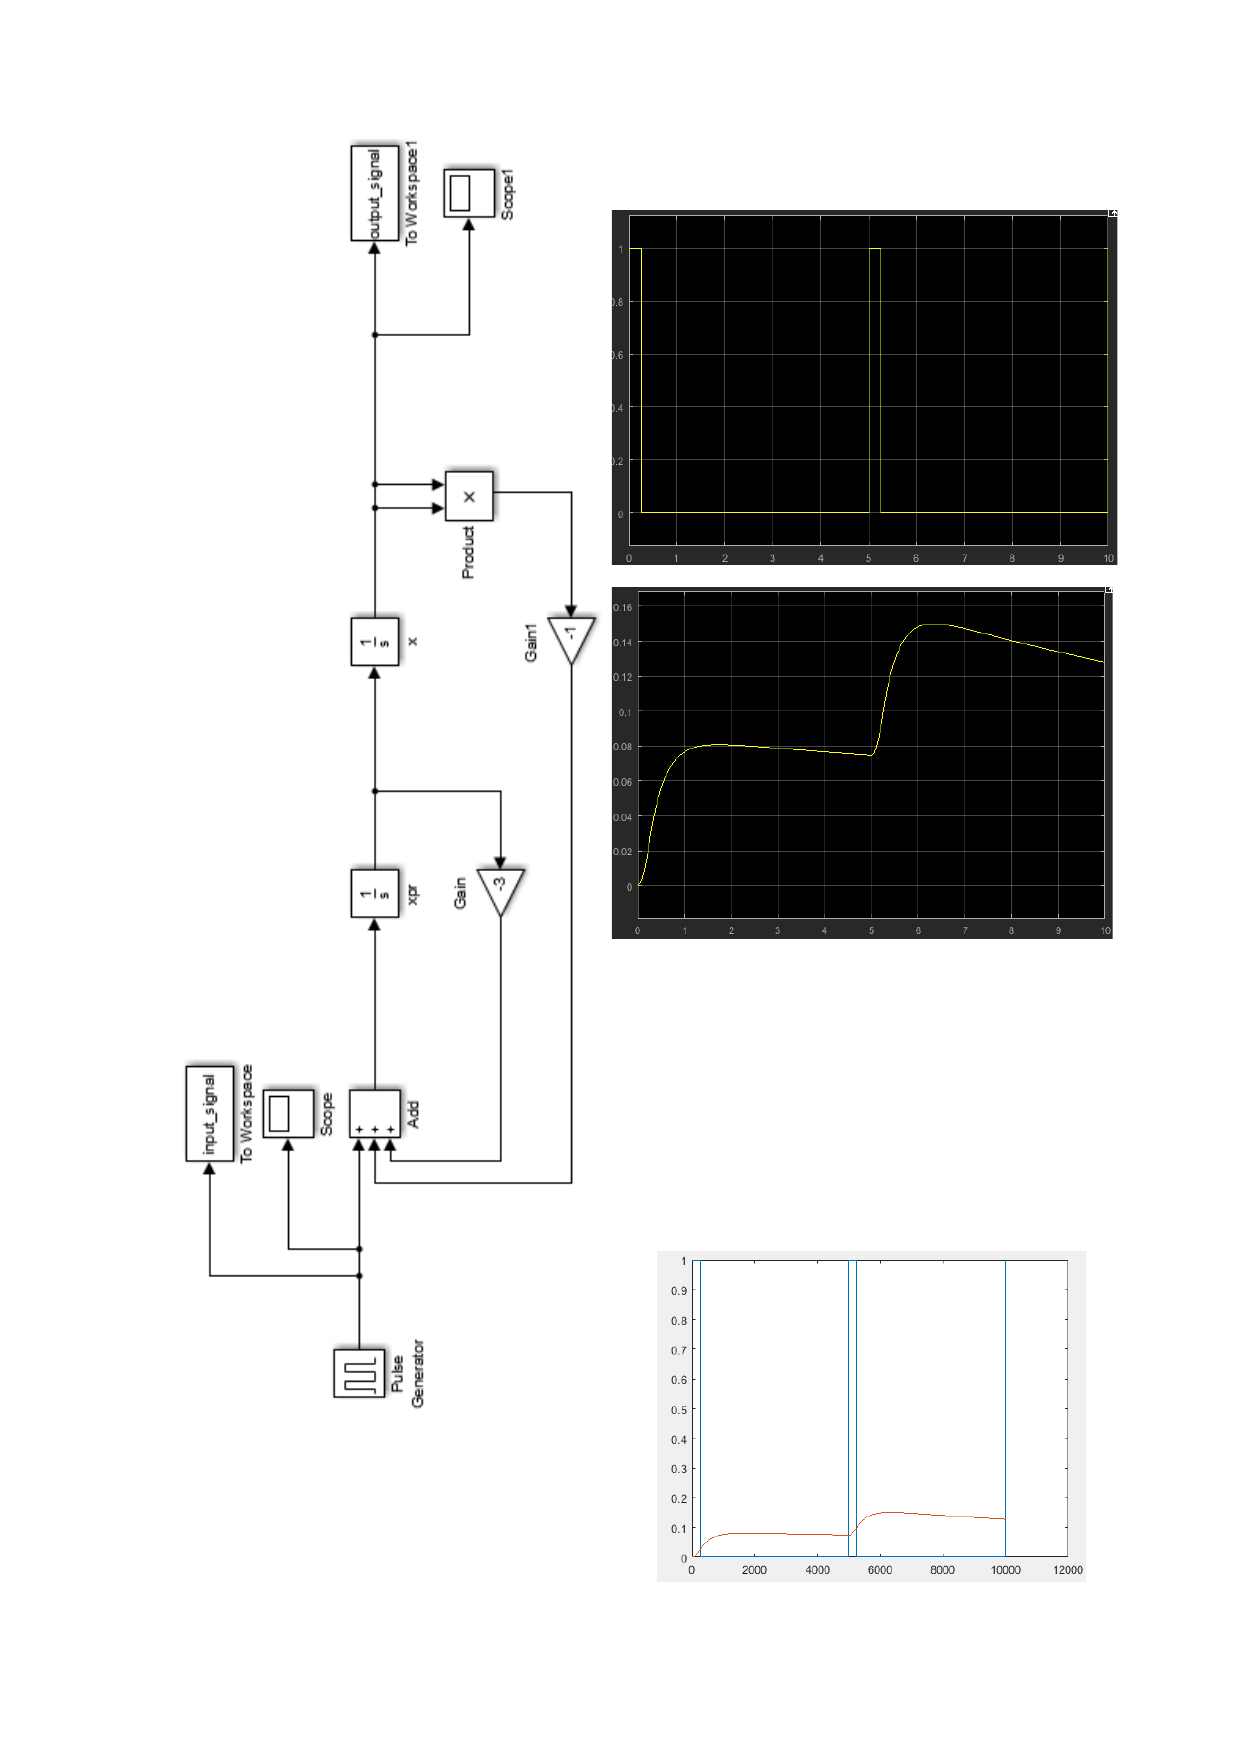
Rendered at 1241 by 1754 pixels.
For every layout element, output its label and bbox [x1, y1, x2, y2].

picture [657, 1251, 1087, 1582]
picture [178, 133, 1118, 1417]
